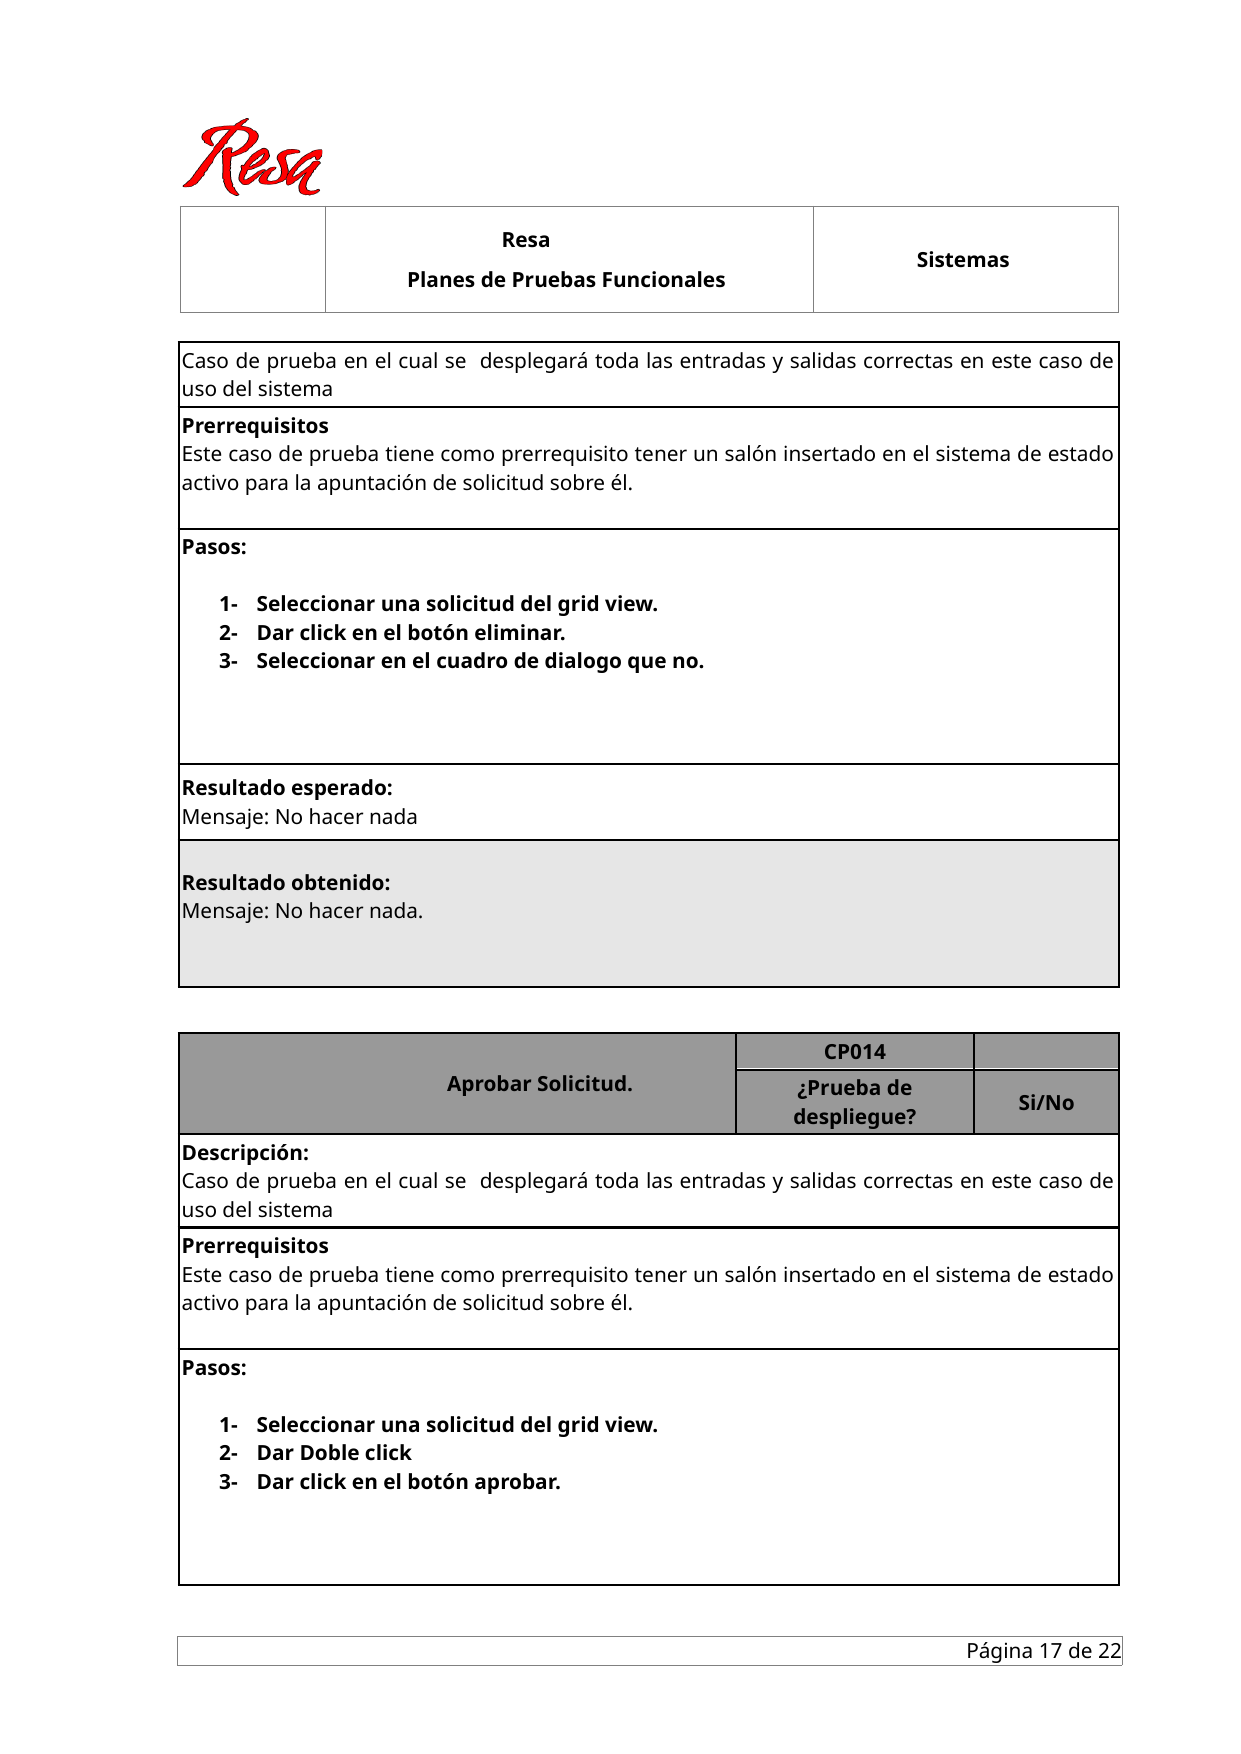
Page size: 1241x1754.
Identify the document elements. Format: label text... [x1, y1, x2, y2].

table_cell Caso de prueba en el cual se desplegará toda las entradas y salidas correctas en este caso de uso del sistema [180, 343, 1118, 406]
table_header Aprobar Solicitud. [180, 1034, 735, 1133]
table_cell Si/No [975, 1071, 1118, 1133]
table_cell Prerrequisitos Este caso de prueba tiene como prerrequisito tener un salón insertado en el sistema de estado activo para la apuntación de solicitud sobre él. [180, 1229, 1118, 1348]
table_cell Resultado obtenido: Mensaje: No hacer nada. [180, 841, 1118, 952]
table_header CP014 [737, 1034, 973, 1068]
table_cell Prerrequisitos Este caso de prueba tiene como prerrequisito tener un salón insertado en el sistema de estado activo para la apuntación de solicitud sobre él. [180, 408, 1118, 527]
table_cell Pasos: Seleccionar una solicitud del grid view. Dar Doble click Dar click en el botón aprobar. < [180, 1350, 1118, 1583]
table_cell Pasos: Seleccionar una solicitud del grid view. Dar click en el botón eliminar. Seleccionar en el cuadro de dialogo que no. < [180, 530, 1118, 763]
table_cell Resultado esperado: Mensaje: No hacer nada [180, 765, 1118, 839]
table_cell [180, 952, 1118, 986]
table_cell Descripción: Caso de prueba en el cual se desplegará toda las entradas y salidas correctas en este caso de uso del sistema [180, 1135, 1118, 1226]
table_cell ¿Prueba de despliegue? [737, 1071, 973, 1133]
table_header [975, 1034, 1118, 1068]
